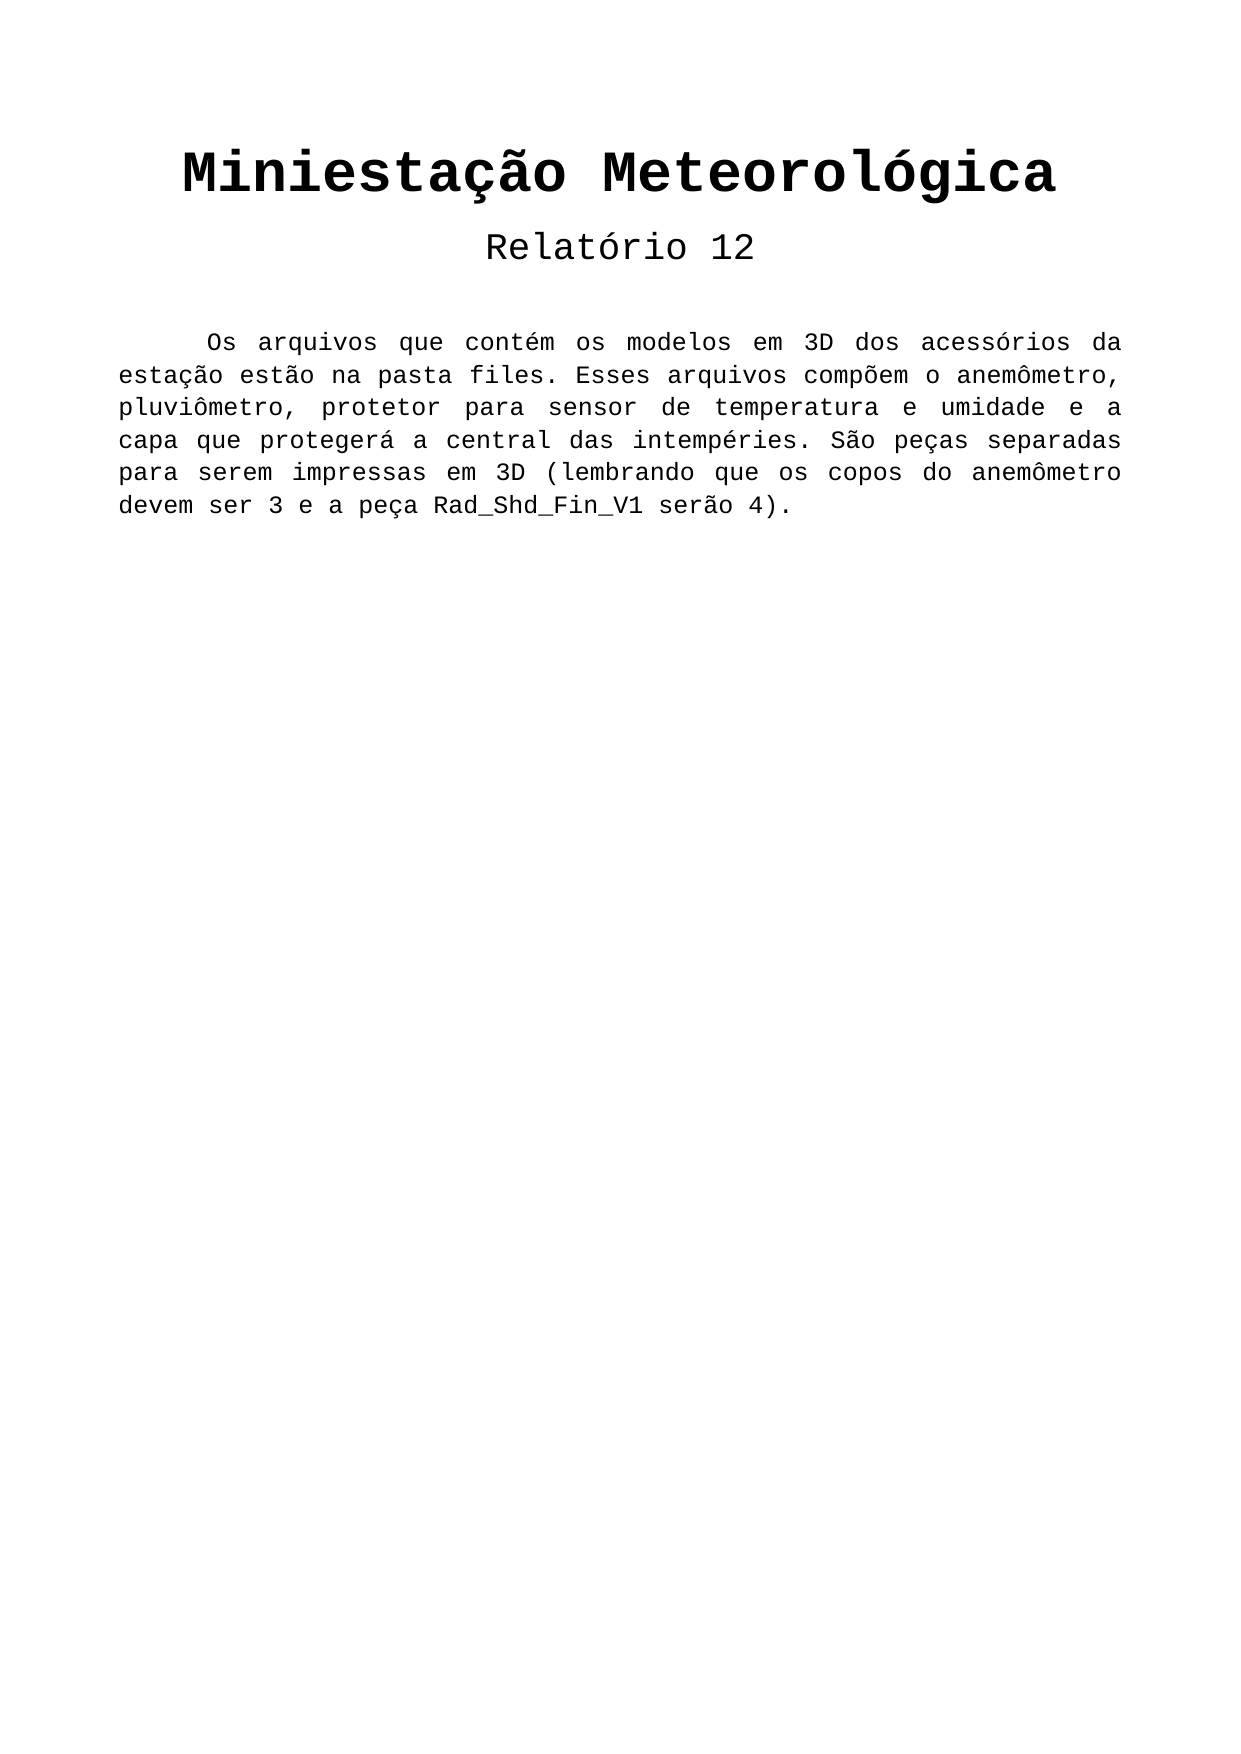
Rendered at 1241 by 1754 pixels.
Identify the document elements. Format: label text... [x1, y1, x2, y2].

subtitle Relatório 12 [118, 228, 1122, 270]
text Os arquivos que contém os modelos em 3D dos acessórios da estação estão na pasta files. Esses arquivos compõem o anemômetro, pluviômetro, protetor para sensor de temperatura e umidade e a capa que protegerá a central das intempéries. São peças separadas para serem impressas em 3D (lembrando que os copos do anemômetro devem ser 3 e a peça Rad_Shd_Fin_V1 serão 4). [118, 330, 1122, 521]
title Miniestação Meteorológica [118, 143, 1122, 209]
